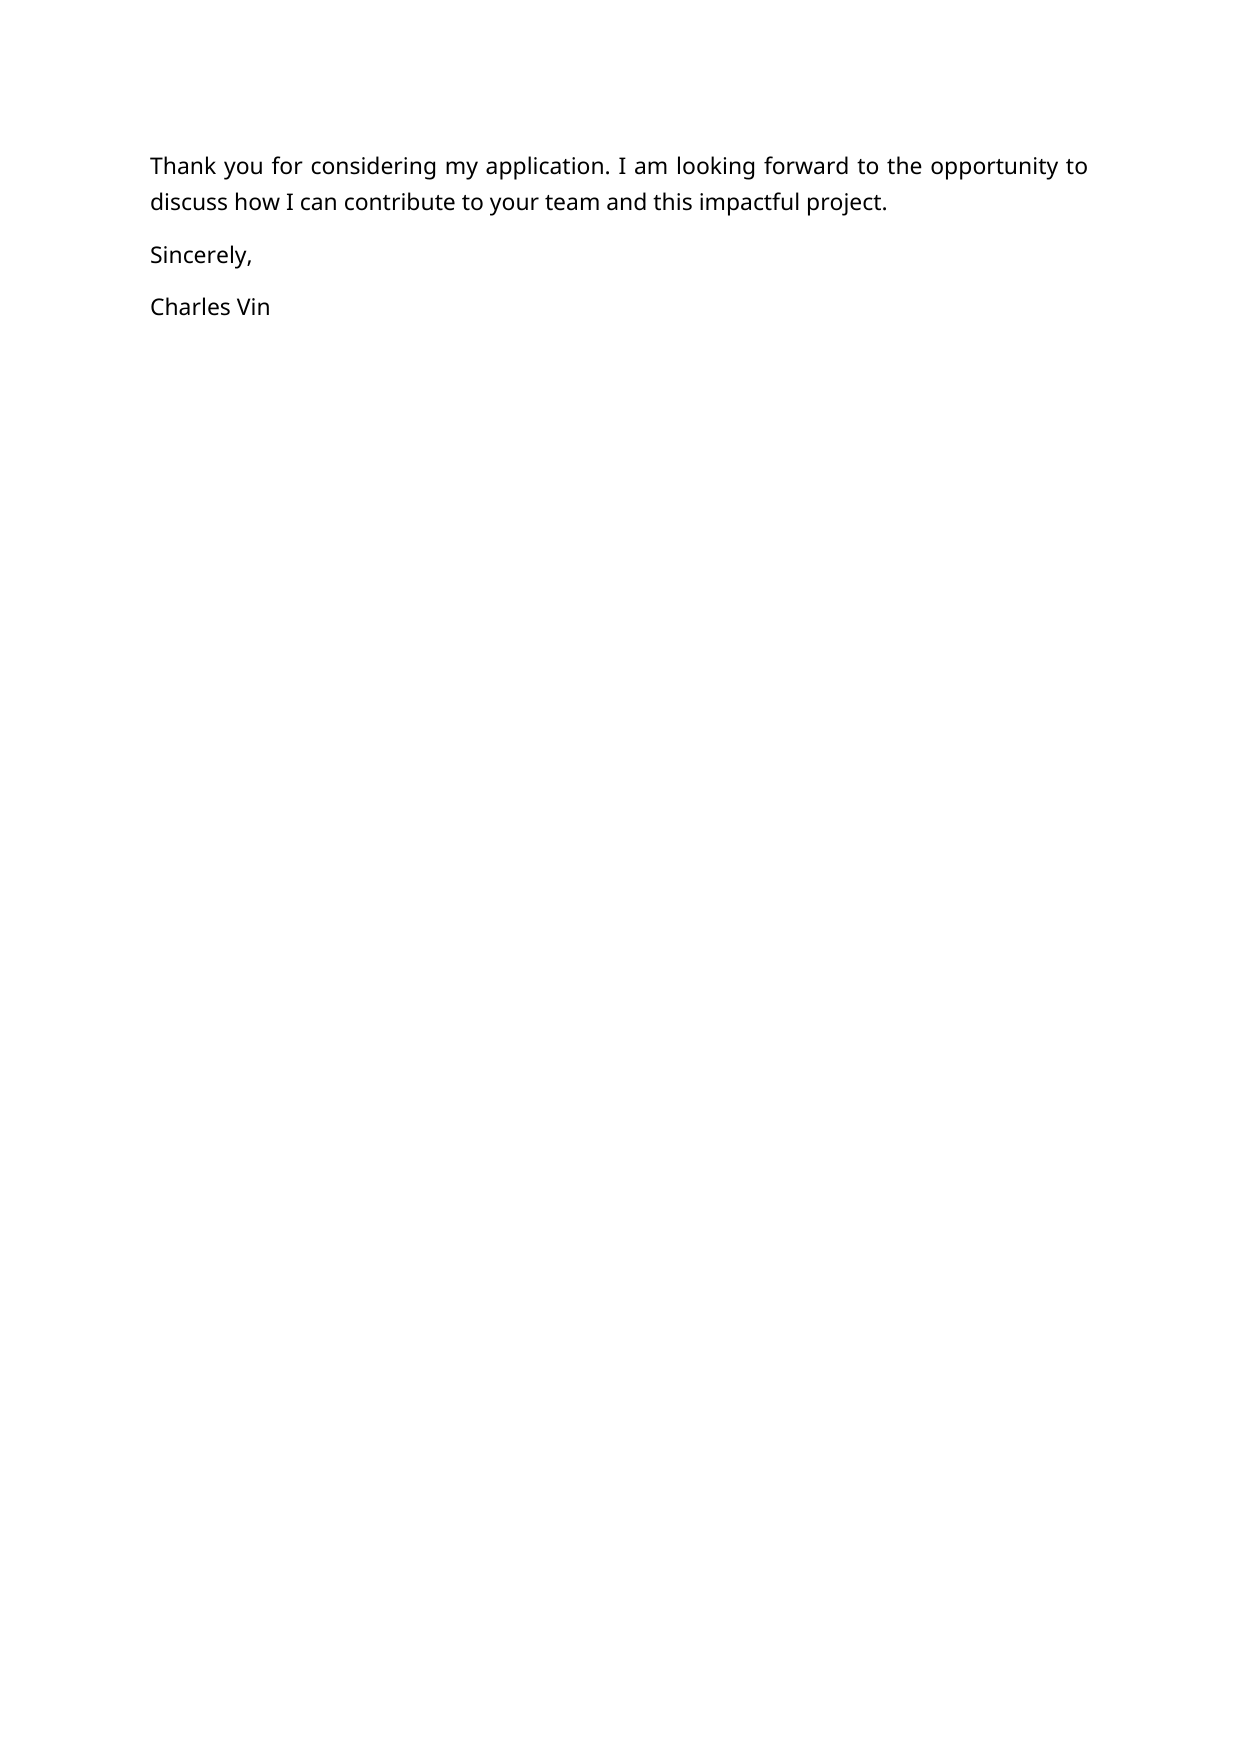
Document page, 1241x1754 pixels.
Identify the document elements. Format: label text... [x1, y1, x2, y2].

text Charles Vin [150, 291, 1090, 322]
text Sincerely, [150, 238, 1090, 270]
text Thank you for considering my application. I am looking forward to the opportunity to discuss how I can contribute to your team and this impactful project. [150, 150, 1090, 217]
